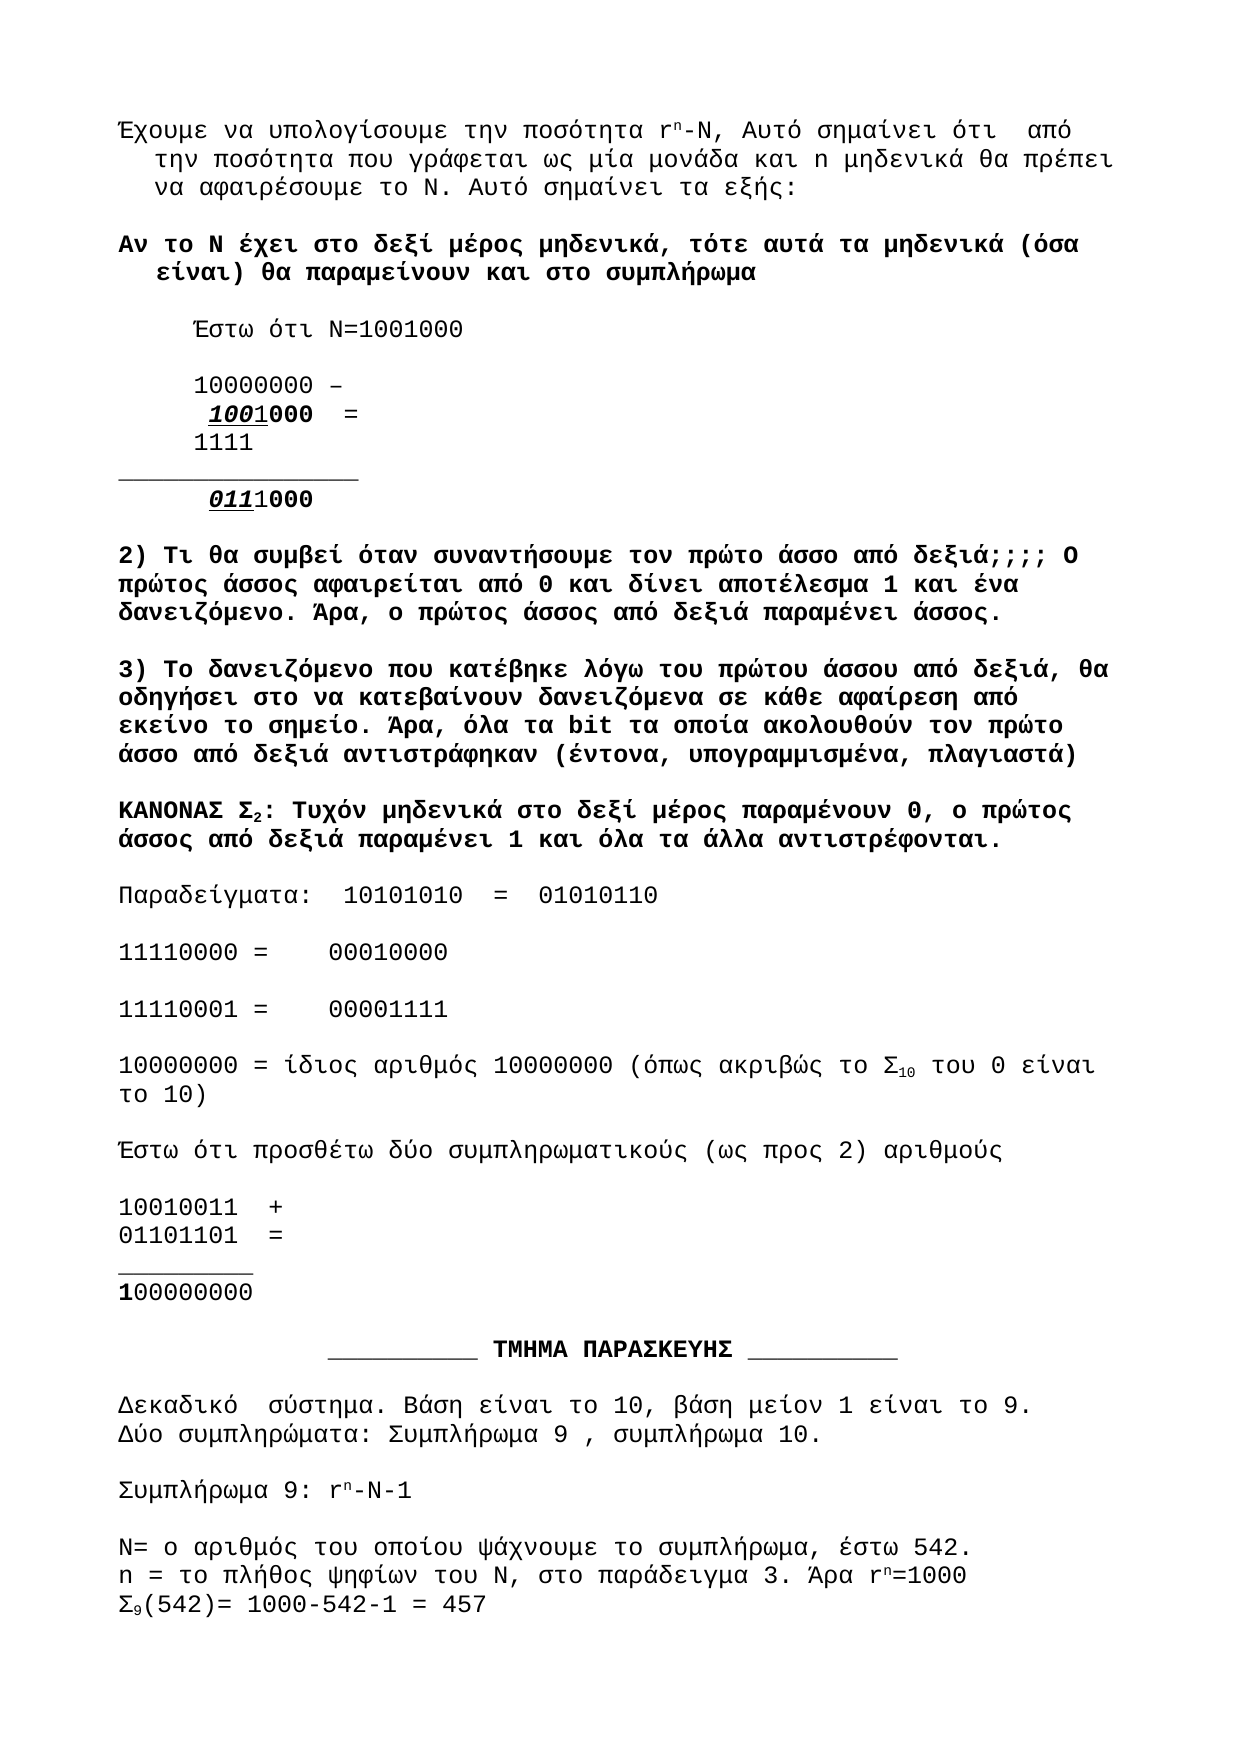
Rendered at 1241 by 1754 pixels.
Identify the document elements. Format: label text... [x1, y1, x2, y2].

text 0111000 [118, 486, 1122, 515]
text 11110001 = 00001111 [118, 996, 1122, 1025]
text ΚΑΝΟΝΑΣ Σ2: Τυχόν μηδενικά στο δεξί μέρος παραμένουν 0, ο πρώτος άσσος από δεξιά παραμένει 1 και όλα τα άλλα αντιστρέφονται. [118, 798, 1122, 855]
text 01101101 = [118, 1223, 1122, 1251]
text __________ TMHMA ΠΑΡΑΣΚΕΥΗΣ __________ [118, 1336, 1122, 1365]
text n = το πλήθος ψηφίων του N, στο παράδειγμα 3. Άρα rn=1000 [118, 1563, 1122, 1591]
text 3) Το δανειζόμενο που κατέβηκε λόγω του πρώτου άσσου από δεξιά, θα οδηγήσει στο να κατεβαίνουν δανειζόμενα σε κάθε αφαίρεση από εκείνο το σημείο. Άρα, όλα τα bit τα οποία ακολουθούν τον πρώτο άσσο από δεξιά αντιστράφηκαν (έντονα, υπογραμμισμένα, πλαγιαστά) [118, 656, 1122, 770]
text 1111 [118, 430, 1122, 458]
text 100000000 [118, 1280, 1122, 1308]
text _________ [118, 1251, 1122, 1280]
text 10010011 + [118, 1195, 1122, 1223]
text Έστω ότι προσθέτω δύο συμπληρωματικούς (ως προς 2) αριθμούς [118, 1138, 1122, 1166]
text ________________ [118, 458, 1122, 486]
text N= o αριθμός του οποίου ψάχνουμε το συμπλήρωμα, έστω 542. [118, 1535, 1122, 1563]
text 10000000 = ίδιος αριθμός 10000000 (όπως ακριβώς το Σ10 του 0 είναι το 10) [118, 1053, 1122, 1110]
text Έστω ότι Ν=1001000 [118, 316, 1122, 345]
text Συμπλήρωμα 9: rn-N-1 [118, 1478, 1122, 1506]
text Έχουμε να υπολογίσουμε την ποσότητα rn-N, Αυτό σημαίνει ότι από την ποσότητα που γράφεται ως μία μονάδα και n μηδενικά θα πρέπει να αφαιρέσουμε το Ν. Αυτό σημαίνει τα εξής: [118, 118, 1122, 203]
text 11110000 = 00010000 [118, 940, 1122, 968]
text Δεκαδικό σύστημα. Βάση είναι το 10, βάση μείον 1 είναι το 9. [118, 1393, 1122, 1421]
text Δύο συμπληρώματα: Συμπλήρωμα 9 , συμπλήρωμα 10. [118, 1421, 1122, 1450]
text 2) Τι θα συμβεί όταν συναντήσουμε τον πρώτο άσσο από δεξιά;;;; Ο πρώτος άσσος αφαιρείται από 0 και δίνει αποτέλεσμα 1 και ένα δανειζόμενο. Άρα, ο πρώτος άσσος από δεξιά παραμένει άσσος. [118, 543, 1122, 628]
text Παραδείγματα: 10101010 = 01010110 [118, 883, 1122, 911]
text 10000000 – [118, 373, 1122, 401]
text Σ9(542)= 1000-542-1 = 457 [118, 1591, 1122, 1620]
text 1001000 = [118, 401, 1122, 430]
text Αν το Ν έχει στο δεξί μέρος μηδενικά, τότε αυτά τα μηδενικά (όσα είναι) θα παραμείνουν και στο συμπλήρωμα [118, 231, 1122, 288]
